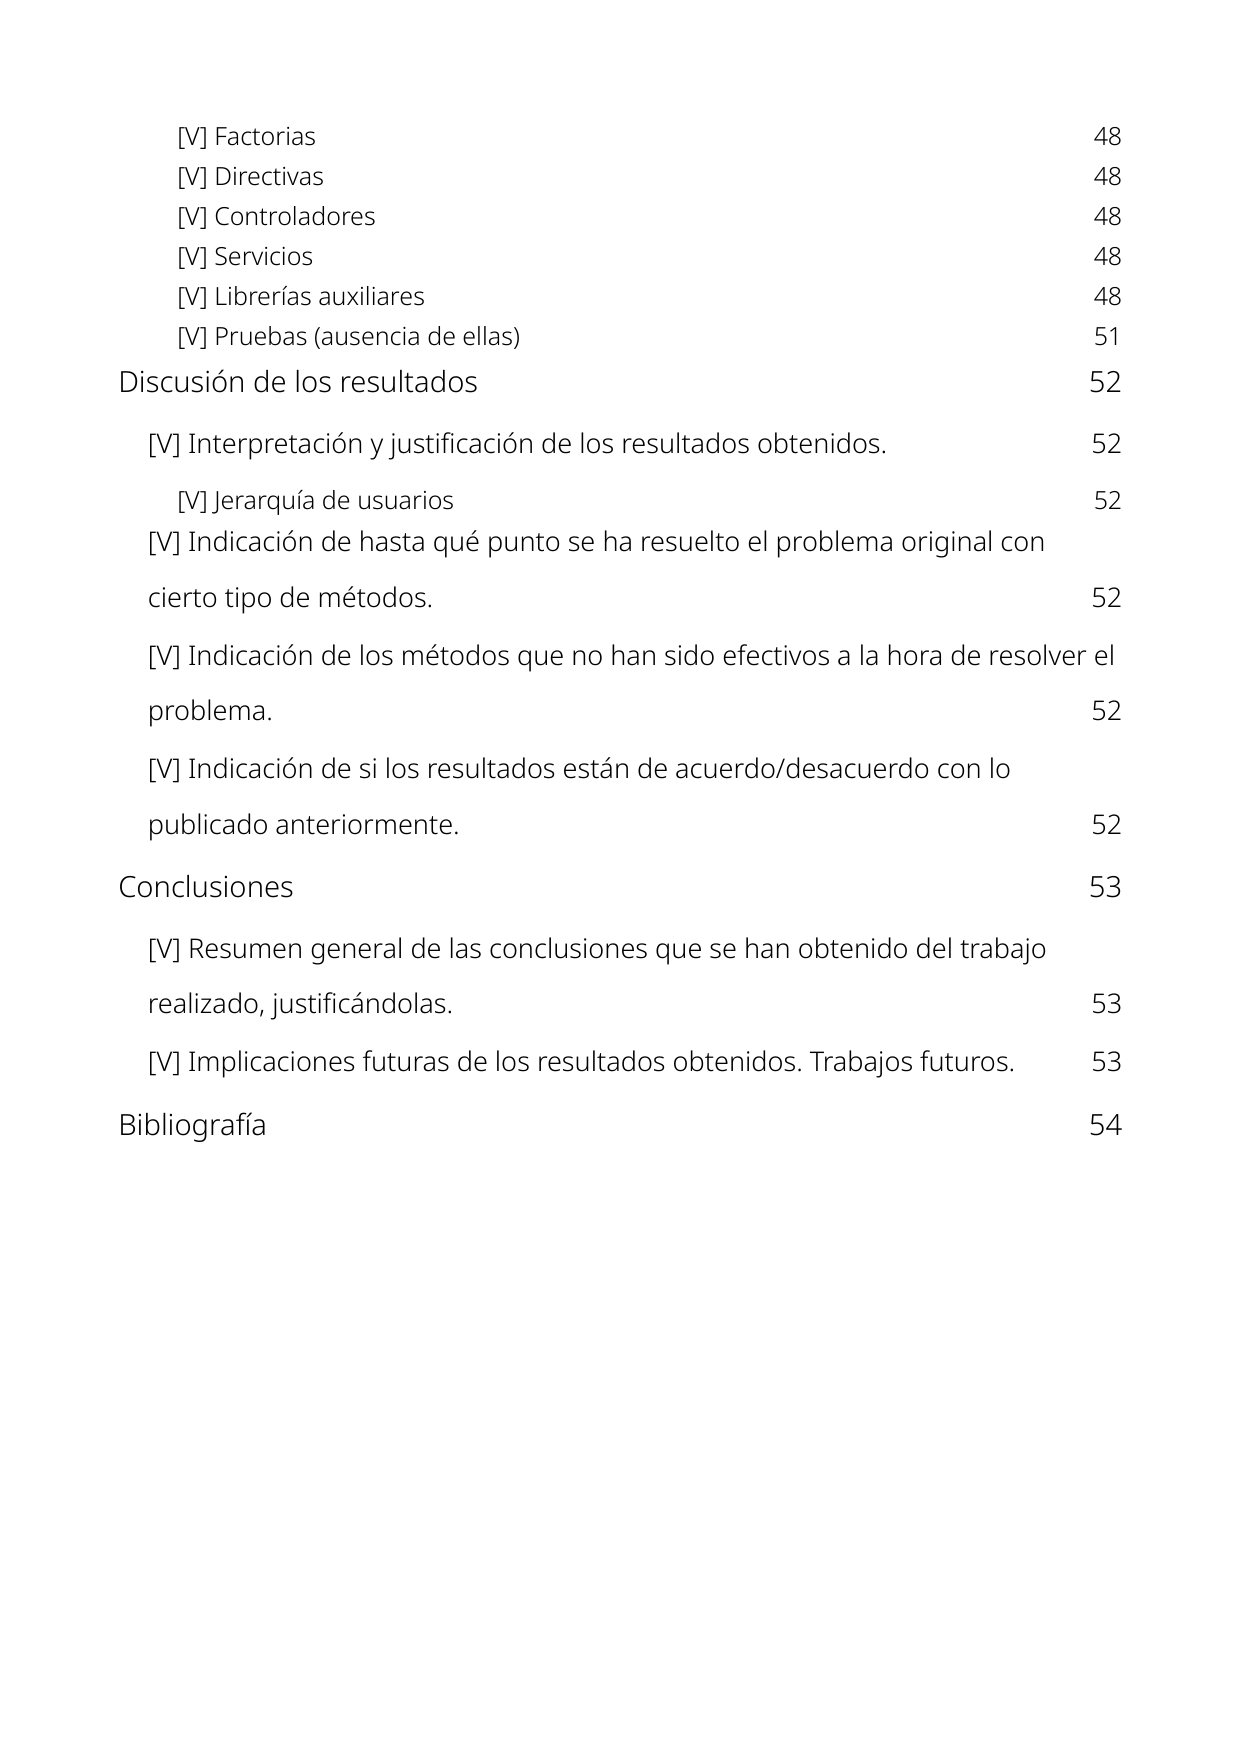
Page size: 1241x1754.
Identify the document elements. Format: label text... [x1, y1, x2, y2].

text Conclusiones 53 [118, 867, 1122, 906]
text [V] Interpretación y justificación de los resultados obtenidos. 52 [148, 424, 1122, 461]
text [V] Resumen general de las conclusiones que se han obtenido del trabajo realizado, justificándolas. 53 [148, 929, 1122, 1021]
text [V] Implicaciones futuras de los resultados obtenidos. Trabajos futuros. 53 [148, 1043, 1122, 1080]
text [V] Indicación de si los resultados están de acuerdo/desacuerdo con lo publicado anteriormente. 52 [148, 750, 1122, 842]
text [V] Librerías auxiliares 48 [177, 278, 1122, 313]
text [V] Indicación de hasta qué punto se ha resuelto el problema original con cierto tipo de métodos. 52 [148, 523, 1122, 615]
text [V] Factorias 48 [177, 118, 1122, 152]
text [V] Controladores 48 [177, 198, 1122, 232]
text [V] Directivas 48 [177, 158, 1122, 192]
text [V] Pruebas (ausencia de ellas) 51 [177, 319, 1122, 353]
text [V] Indicación de los métodos que no han sido efectivos a la hora de resolver el problema. 52 [148, 636, 1122, 728]
text [V] Servicios 48 [177, 238, 1122, 272]
text Discusión de los resultados 52 [118, 362, 1122, 401]
text Bibliografía 54 [118, 1104, 1122, 1144]
text [V] Jerarquía de usuarios 52 [177, 483, 1122, 517]
